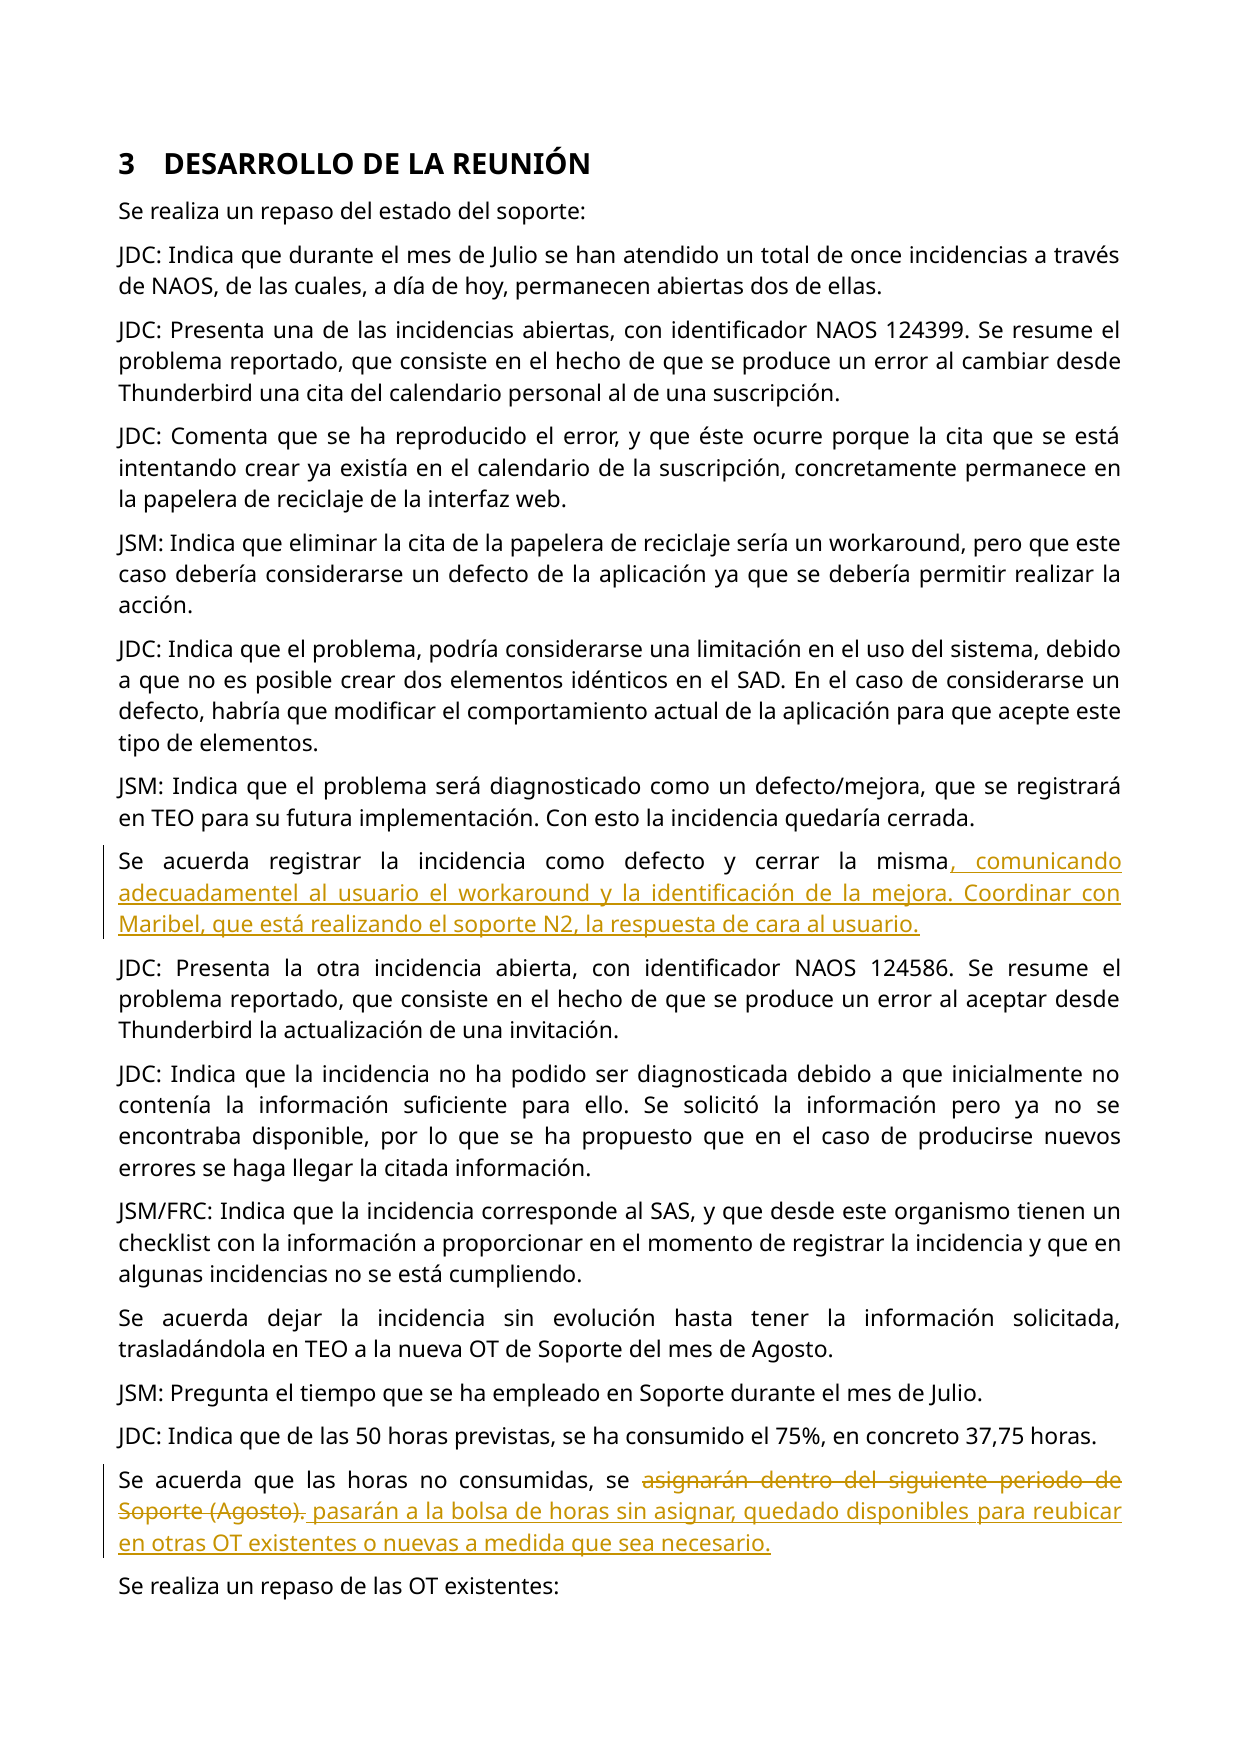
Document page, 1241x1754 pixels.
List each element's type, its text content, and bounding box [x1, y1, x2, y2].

text JDC: Comenta que se ha reproducido el error, y que éste ocurre porque la cita que se está intentando crear ya existía en el calendario de la suscripción, concretamente permanece en la papelera de reciclaje de la interfaz web. [118, 420, 1122, 514]
text JSM: Indica que el problema será diagnosticado como un defecto/mejora, que se registrará en TEO para su futura implementación. Con esto la incidencia quedaría cerrada. [118, 770, 1122, 833]
text Se realiza un repaso de las OT existentes: [118, 1570, 1122, 1602]
text Se acuerda registrar la incidencia como defecto y cerrar la misma, comunicando adecuadamentel al usuario el workaround y la identificación de la mejora. Coordinar con Maribel, que está realizando el soporte N2, la respuesta de cara al usuario. [118, 845, 1122, 939]
subtitle DESARROLLO DE LA REUNIÓN [118, 143, 1122, 183]
text JSM/FRC: Indica que la incidencia corresponde al SAS, y que desde este organismo tienen un checklist con la información a proporcionar en el momento de registrar la incidencia y que en algunas incidencias no se está cumpliendo. [118, 1195, 1122, 1289]
text JDC: Indica que el problema, podría considerarse una limitación en el uso del sistema, debido a que no es posible crear dos elementos idénticos en el SAD. En el caso de considerarse un defecto, habría que modificar el comportamiento actual de la aplicación para que acepte este tipo de elementos. [118, 633, 1122, 758]
text JDC: Presenta una de las incidencias abiertas, con identificador NAOS 124399. Se resume el problema reportado, que consiste en el hecho de que se produce un error al cambiar desde Thunderbird una cita del calendario personal al de una suscripción. [118, 314, 1122, 408]
text Se acuerda que las horas no consumidas, se pasarán a la bolsa de horas sin asignar, quedado disponibles para reubicar en otras OT existentes o nuevas a medida que sea necesario. [118, 1464, 1122, 1558]
text JSM: Indica que eliminar la cita de la papelera de reciclaje sería un workaround, pero que este caso debería considerarse un defecto de la aplicación ya que se debería permitir realizar la acción. [118, 527, 1122, 620]
text JDC: Indica que de las 50 horas previstas, se ha consumido el 75%, en concreto 37,75 horas. [118, 1420, 1122, 1452]
text JDC: Presenta la otra incidencia abierta, con identificador NAOS 124586. Se resume el problema reportado, que consiste en el hecho de que se produce un error al aceptar desde Thunderbird la actualización de una invitación. [118, 952, 1122, 1045]
text Se realiza un repaso del estado del soporte: [118, 195, 1122, 227]
text JDC: Indica que la incidencia no ha podido ser diagnosticada debido a que inicialmente no contenía la información suficiente para ello. Se solicitó la información pero ya no se encontraba disponible, por lo que se ha propuesto que en el caso de producirse nuevos errores se haga llegar la citada información. [118, 1058, 1122, 1183]
text JDC: Indica que durante el mes de Julio se han atendido un total de once incidencias a través de NAOS, de las cuales, a día de hoy, permanecen abiertas dos de ellas. [118, 239, 1122, 302]
text Se acuerda dejar la incidencia sin evolución hasta tener la información solicitada, trasladándola en TEO a la nueva OT de Soporte del mes de Agosto. [118, 1302, 1122, 1364]
text JSM: Pregunta el tiempo que se ha empleado en Soporte durante el mes de Julio. [118, 1377, 1122, 1408]
